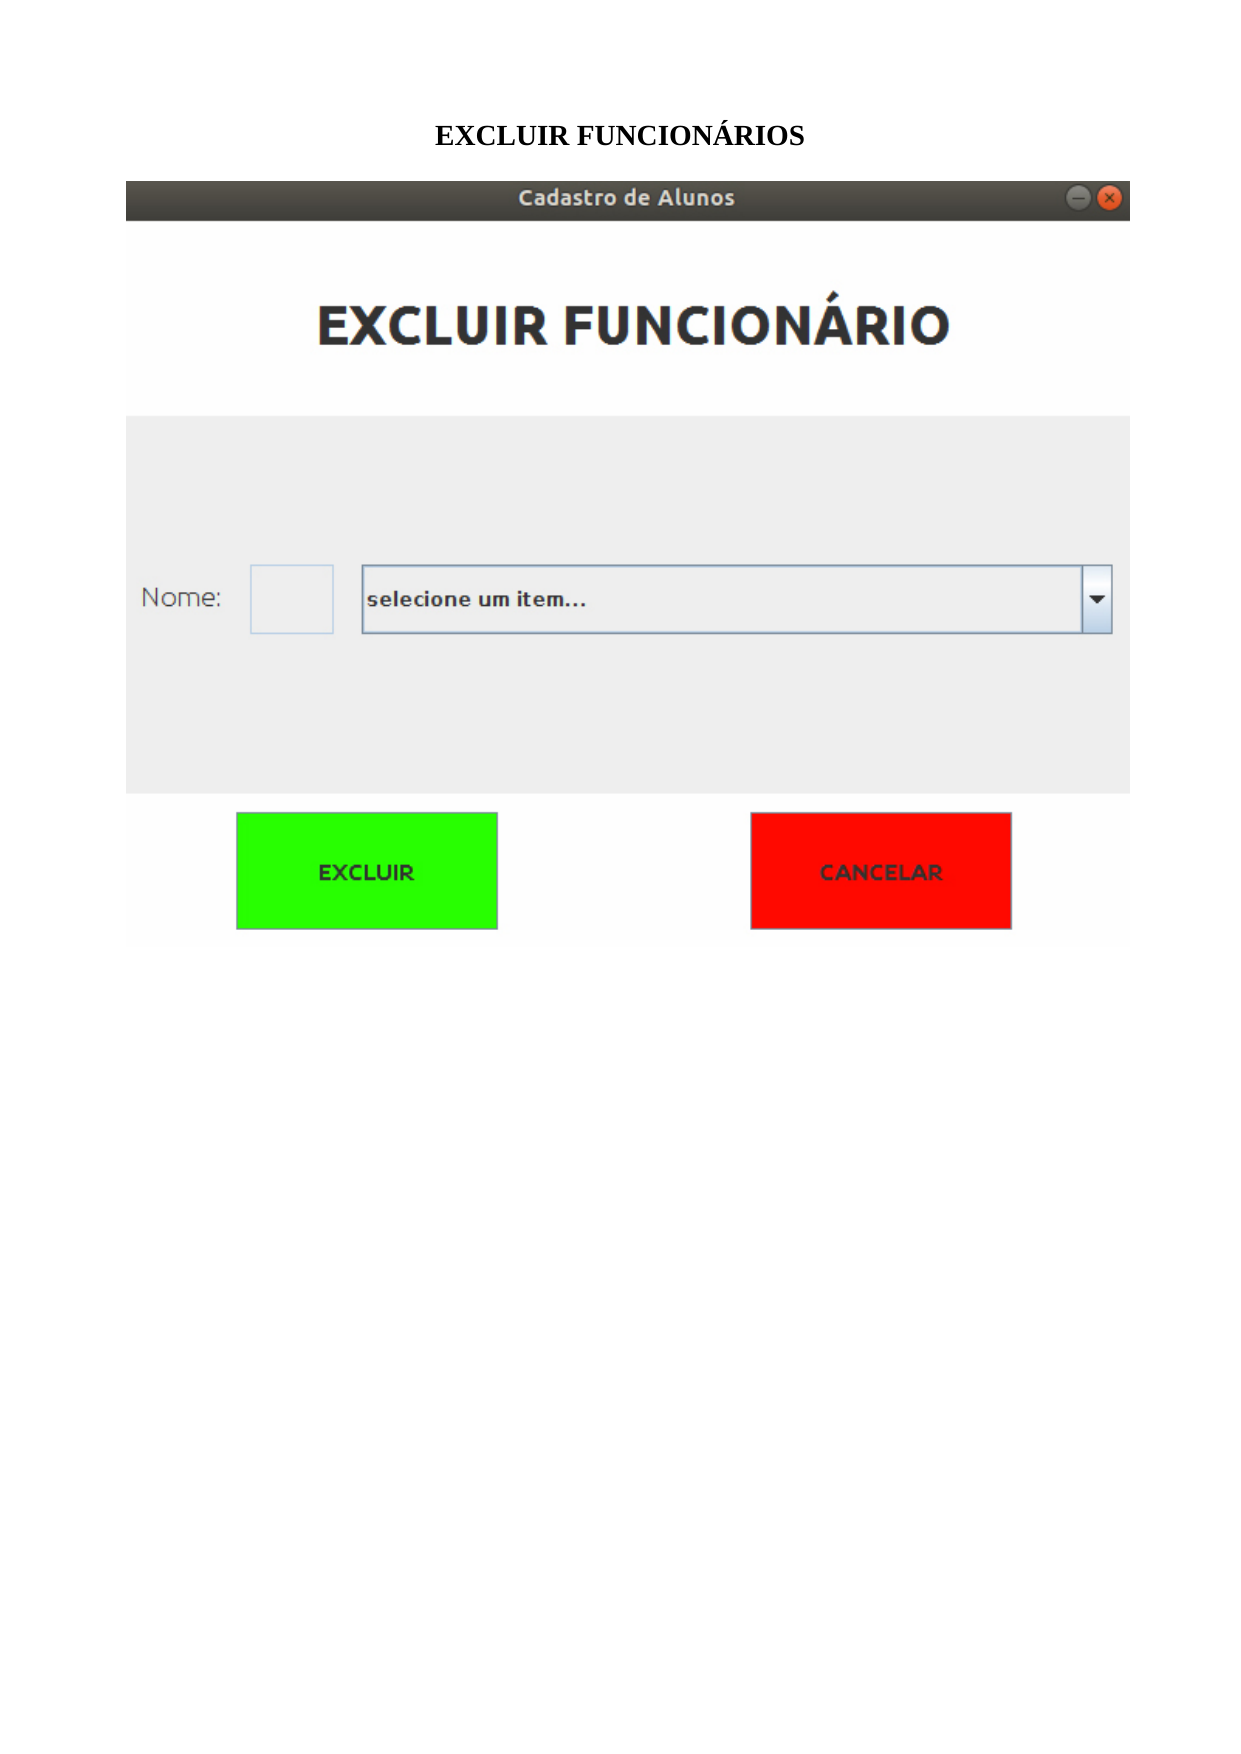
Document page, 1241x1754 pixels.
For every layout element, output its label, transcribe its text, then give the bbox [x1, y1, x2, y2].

picture [126, 181, 1130, 947]
text EXCLUIR FUNCIONÁRIOS [118, 118, 1122, 152]
